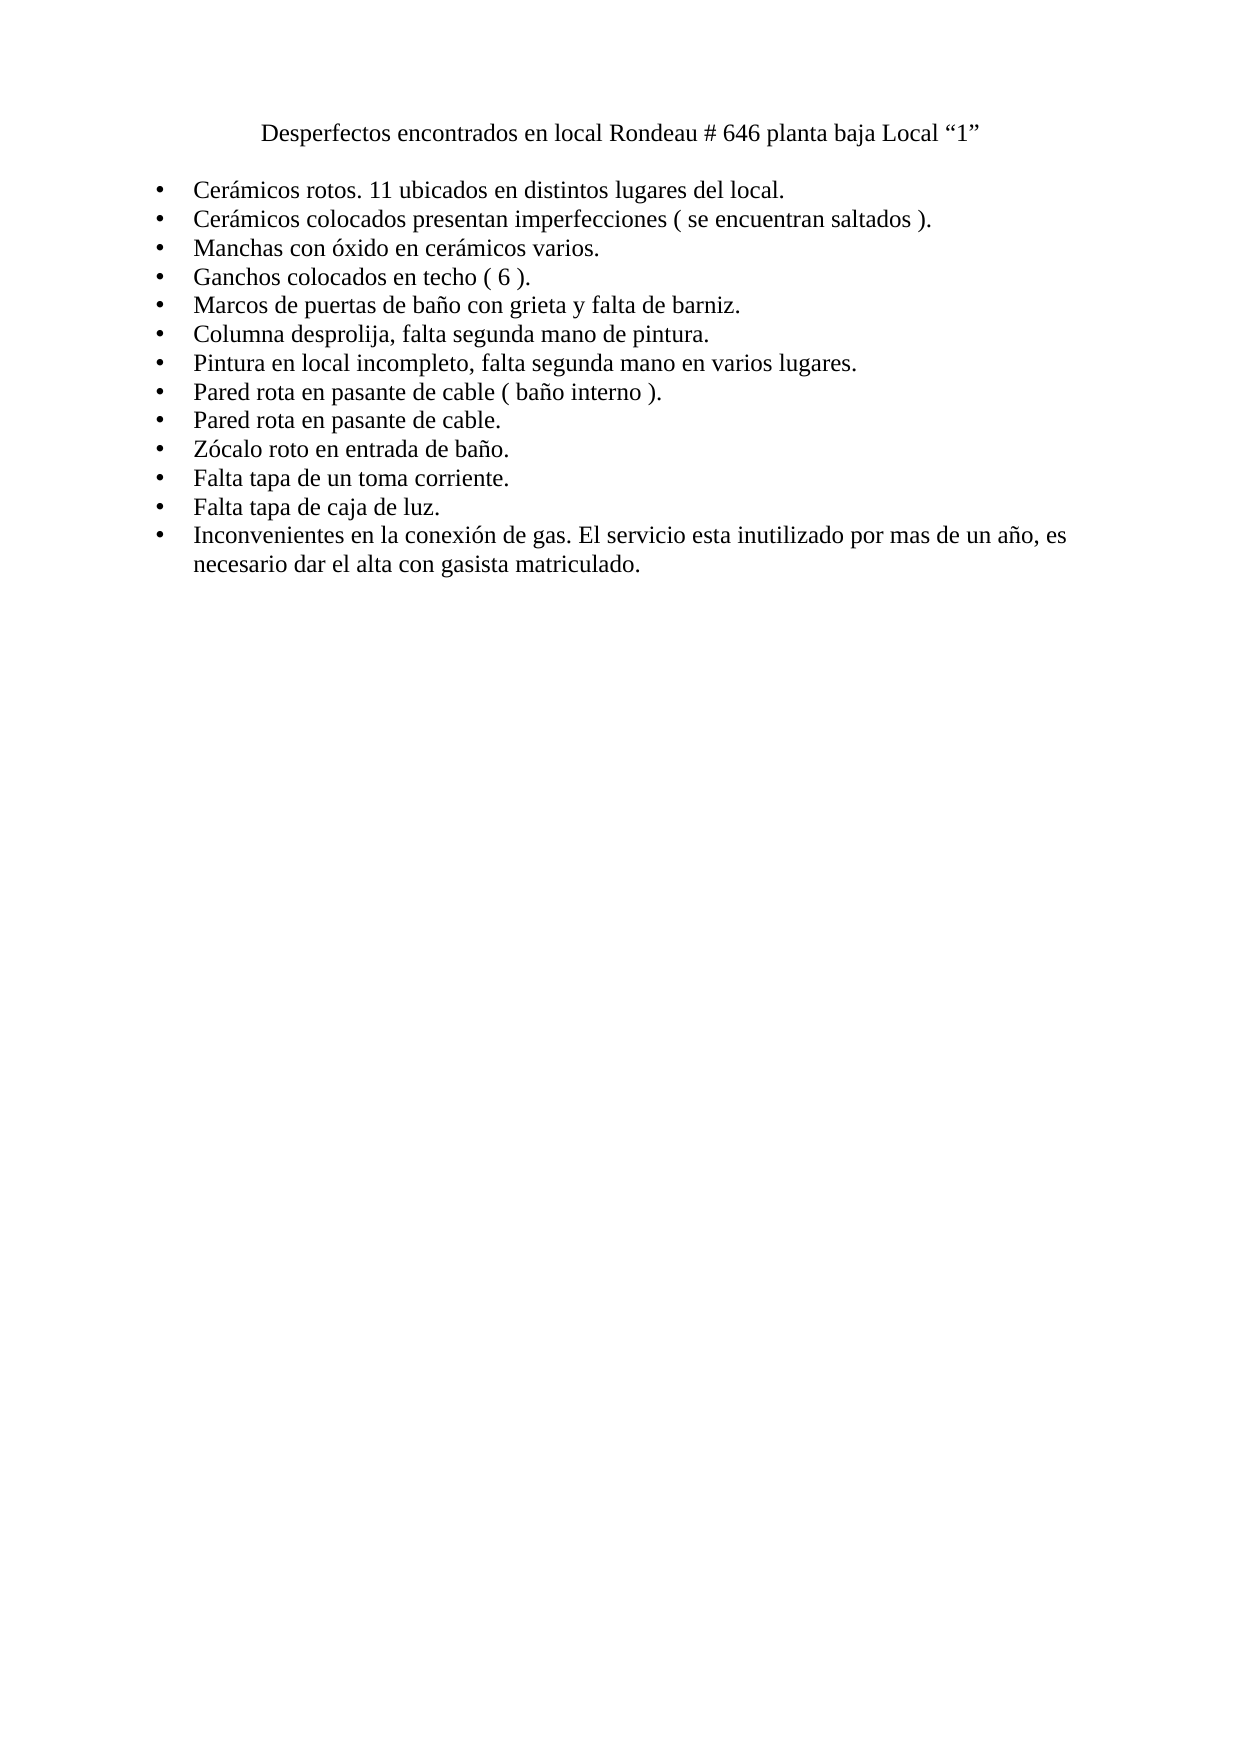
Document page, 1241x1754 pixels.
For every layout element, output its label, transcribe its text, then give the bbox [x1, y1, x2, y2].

list Inconvenientes en la conexión de gas. El servicio esta inutilizado por mas de un año, es necesario dar el alta con gasista matriculado. [156, 521, 1122, 578]
list Cerámicos rotos. 11 ubicados en distintos lugares del local. [156, 176, 1122, 204]
text Desperfectos encontrados en local Rondeau # 646 planta baja Local “1” [118, 118, 1122, 147]
list Falta tapa de caja de luz. [156, 492, 1122, 521]
list Columna desprolija, falta segunda mano de pintura. [156, 319, 1122, 348]
list Ganchos colocados en techo ( 6 ). [156, 262, 1122, 291]
list Cerámicos colocados presentan imperfecciones ( se encuentran saltados ). [156, 204, 1122, 233]
list Falta tapa de un toma corriente. [156, 463, 1122, 492]
list Zócalo roto en entrada de baño. [156, 434, 1122, 463]
list Pared rota en pasante de cable. [156, 406, 1122, 434]
list Pared rota en pasante de cable ( baño interno ). [156, 377, 1122, 406]
list Pintura en local incompleto, falta segunda mano en varios lugares. [156, 348, 1122, 377]
list Marcos de puertas de baño con grieta y falta de barniz. [156, 291, 1122, 319]
list Manchas con óxido en cerámicos varios. [156, 233, 1122, 262]
